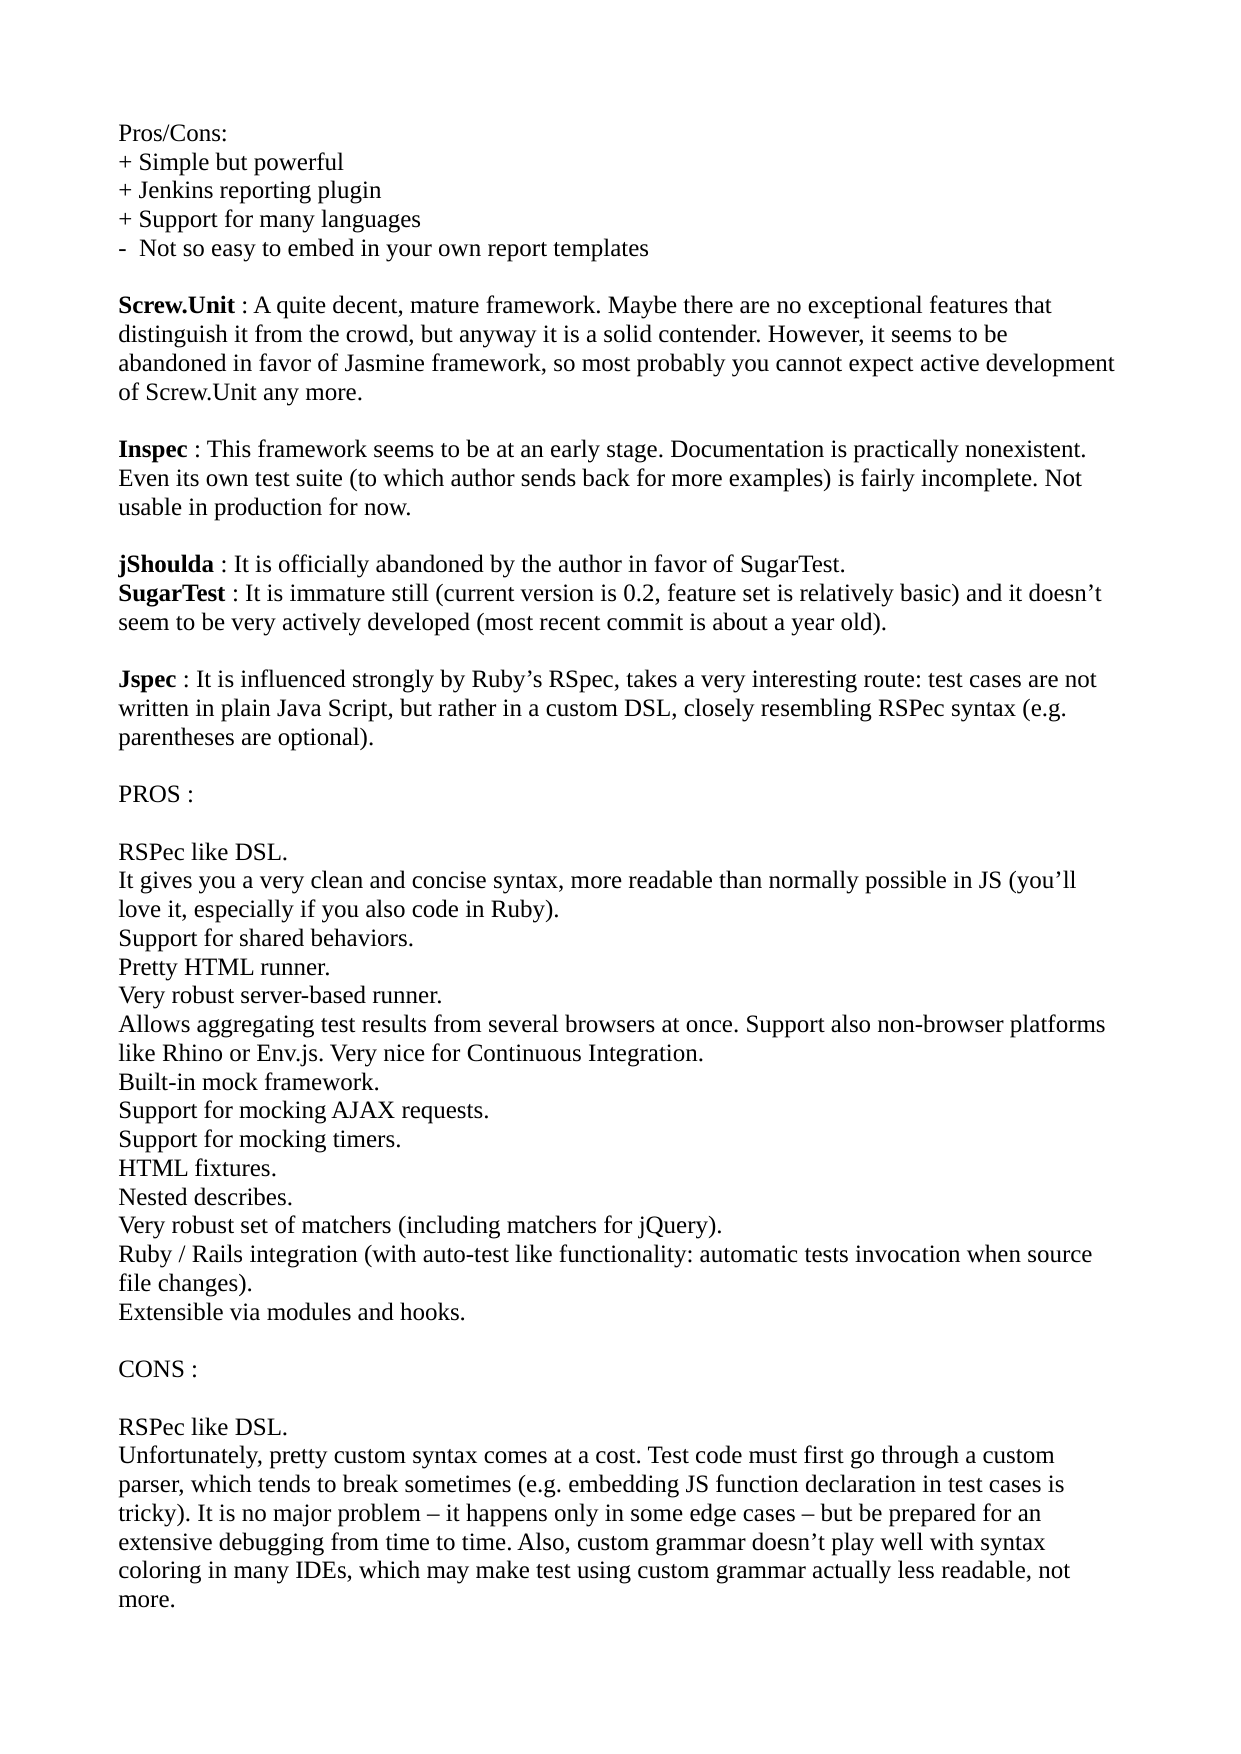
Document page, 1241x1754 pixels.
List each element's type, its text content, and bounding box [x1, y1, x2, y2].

text + Simple but powerful [118, 147, 1122, 176]
text Nested describes. [118, 1182, 1122, 1211]
text RSPec like DSL. [118, 837, 1122, 866]
text CONS : [118, 1354, 1122, 1383]
text Screw.Unit : A quite decent, mature framework. Maybe there are no exceptional features that distinguish it from the crowd, but anyway it is a solid contender. However, it seems to be abandoned in favor of Jasmine framework, so most probably you cannot expect active development of Screw.Unit any more. [118, 291, 1122, 406]
text Very robust server-based runner. [118, 981, 1122, 1009]
text Jspec : It is influenced strongly by Ruby’s RSpec, takes a very interesting route: test cases are not written in plain Java Script, but rather in a custom DSL, closely resembling RSPec syntax (e.g. parentheses are optional). [118, 664, 1122, 751]
text Allows aggregating test results from several browsers at once. Support also non-browser platforms like Rhino or Env.js. Very nice for Continuous Integration. [118, 1009, 1122, 1067]
text Unfortunately, pretty custom syntax comes at a cost. Test code must first go through a custom parser, which tends to break sometimes (e.g. embedding JS function declaration in test cases is tricky). It is no major problem – it happens only in some edge cases – but be prepared for an extensive debugging from time to time. Also, custom grammar doesn’t play well with syntax coloring in many IDEs, which may make test using custom grammar actually less readable, not more. [118, 1441, 1122, 1613]
text jShoulda : It is officially abandoned by the author in favor of SugarTest. [118, 549, 1122, 578]
text Very robust set of matchers (including matchers for jQuery). [118, 1211, 1122, 1239]
text - Not so easy to embed in your own report templates [118, 233, 1122, 262]
text Extensible via modules and hooks. [118, 1297, 1122, 1326]
text Pretty HTML runner. [118, 952, 1122, 981]
text RSPec like DSL. [118, 1412, 1122, 1441]
text Built-in mock framework. [118, 1067, 1122, 1096]
text PROS : [118, 779, 1122, 808]
text SugarTest : It is immature still (current version is 0.2, feature set is relatively basic) and it doesn’t seem to be very actively developed (most recent commit is about a year old). [118, 578, 1122, 636]
text Pros/Cons: [118, 118, 1122, 147]
text Support for mocking timers. [118, 1124, 1122, 1153]
text + Support for many languages [118, 204, 1122, 233]
text Inspec : This framework seems to be at an early stage. Documentation is practically nonexistent. Even its own test suite (to which author sends back for more examples) is fairly incomplete. Not usable in production for now. [118, 434, 1122, 521]
text HTML fixtures. [118, 1153, 1122, 1182]
text Support for shared behaviors. [118, 923, 1122, 952]
text It gives you a very clean and concise syntax, more readable than normally possible in JS (you’ll love it, especially if you also code in Ruby). [118, 866, 1122, 923]
text Support for mocking AJAX requests. [118, 1096, 1122, 1124]
text + Jenkins reporting plugin [118, 176, 1122, 204]
text Ruby / Rails integration (with auto-test like functionality: automatic tests invocation when source file changes). [118, 1239, 1122, 1297]
